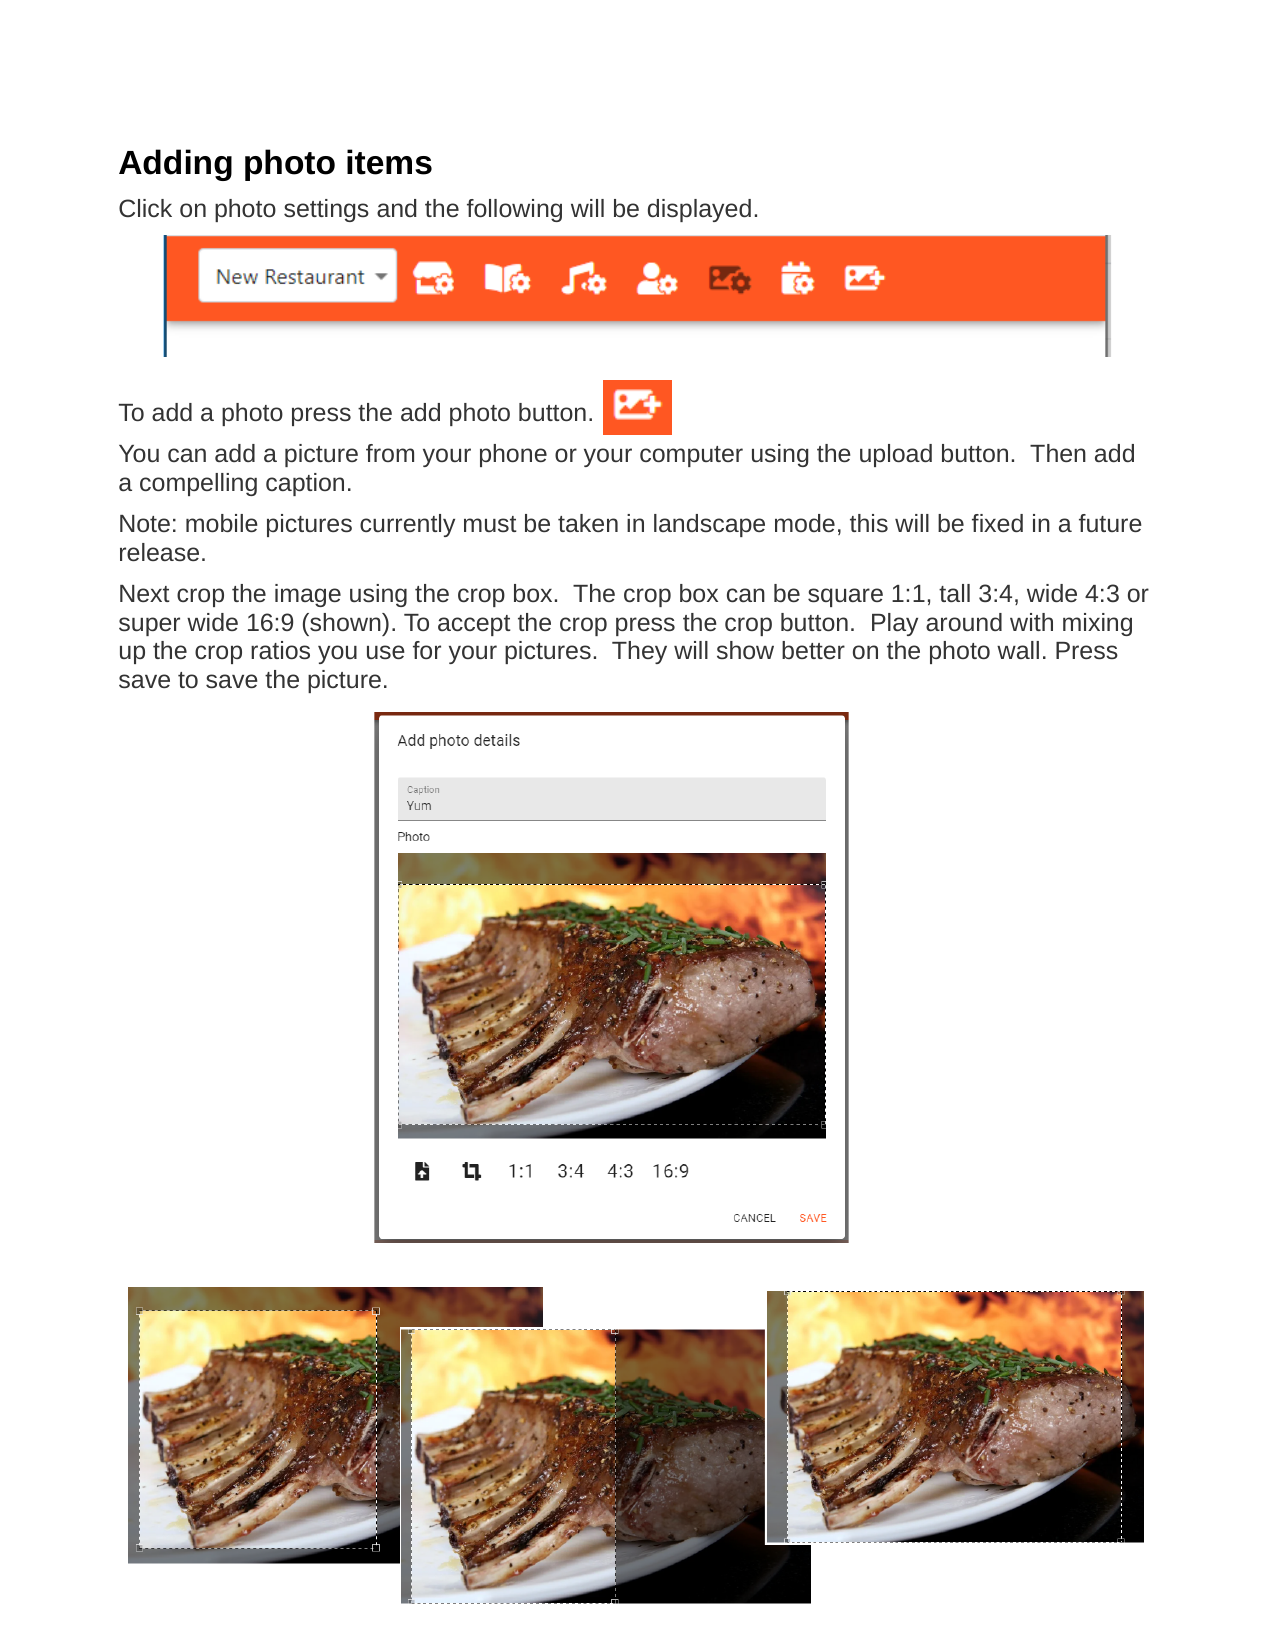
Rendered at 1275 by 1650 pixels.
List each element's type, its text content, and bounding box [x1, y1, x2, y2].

subtitle Adding photo items [118, 143, 1157, 182]
picture [374, 712, 849, 1243]
picture [603, 380, 672, 435]
text You can add a picture from your phone or your computer using the upload button. Then add a compelling caption. [118, 439, 1157, 496]
text Next crop the image using the crop box. The crop box can be square 1:1, tall 3:4, wide 4:3 or super wide 16:9 (shown). To accept the crop press the crop button. Play around with mixing up the crop ratios you use for your pictures. They will show better on the photo wall. Press save to save the picture. [118, 579, 1157, 694]
text Click on photo settings and the following will be displayed. [118, 194, 1157, 223]
picture [163, 235, 1112, 357]
text To add a photo press the add photo button. [118, 398, 603, 426]
text Note: mobile pictures currently must be taken in landscape mode, this will be fixed in a future release. [118, 509, 1157, 566]
text [672, 398, 1157, 426]
picture [127, 1286, 1148, 1606]
